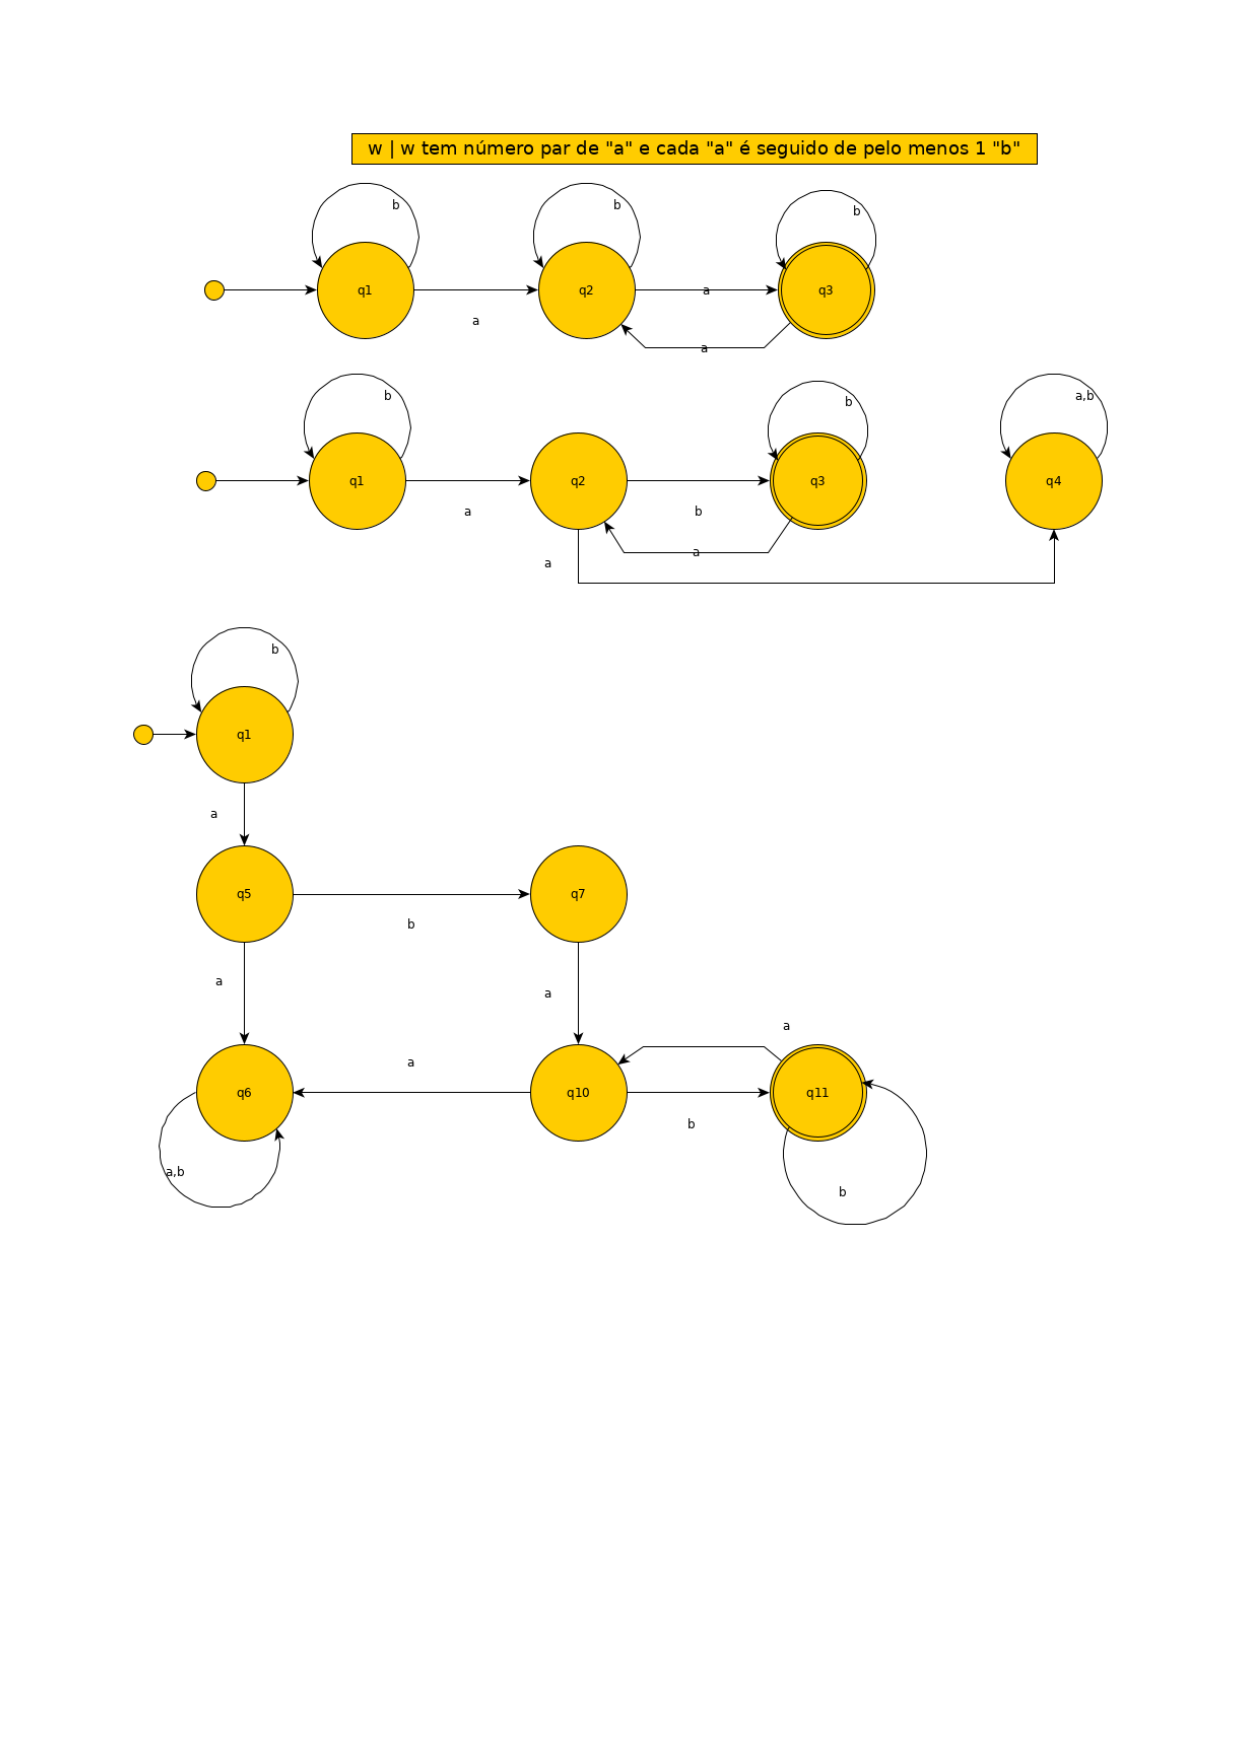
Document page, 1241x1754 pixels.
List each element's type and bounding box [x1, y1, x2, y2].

picture [118, 118, 1123, 1240]
